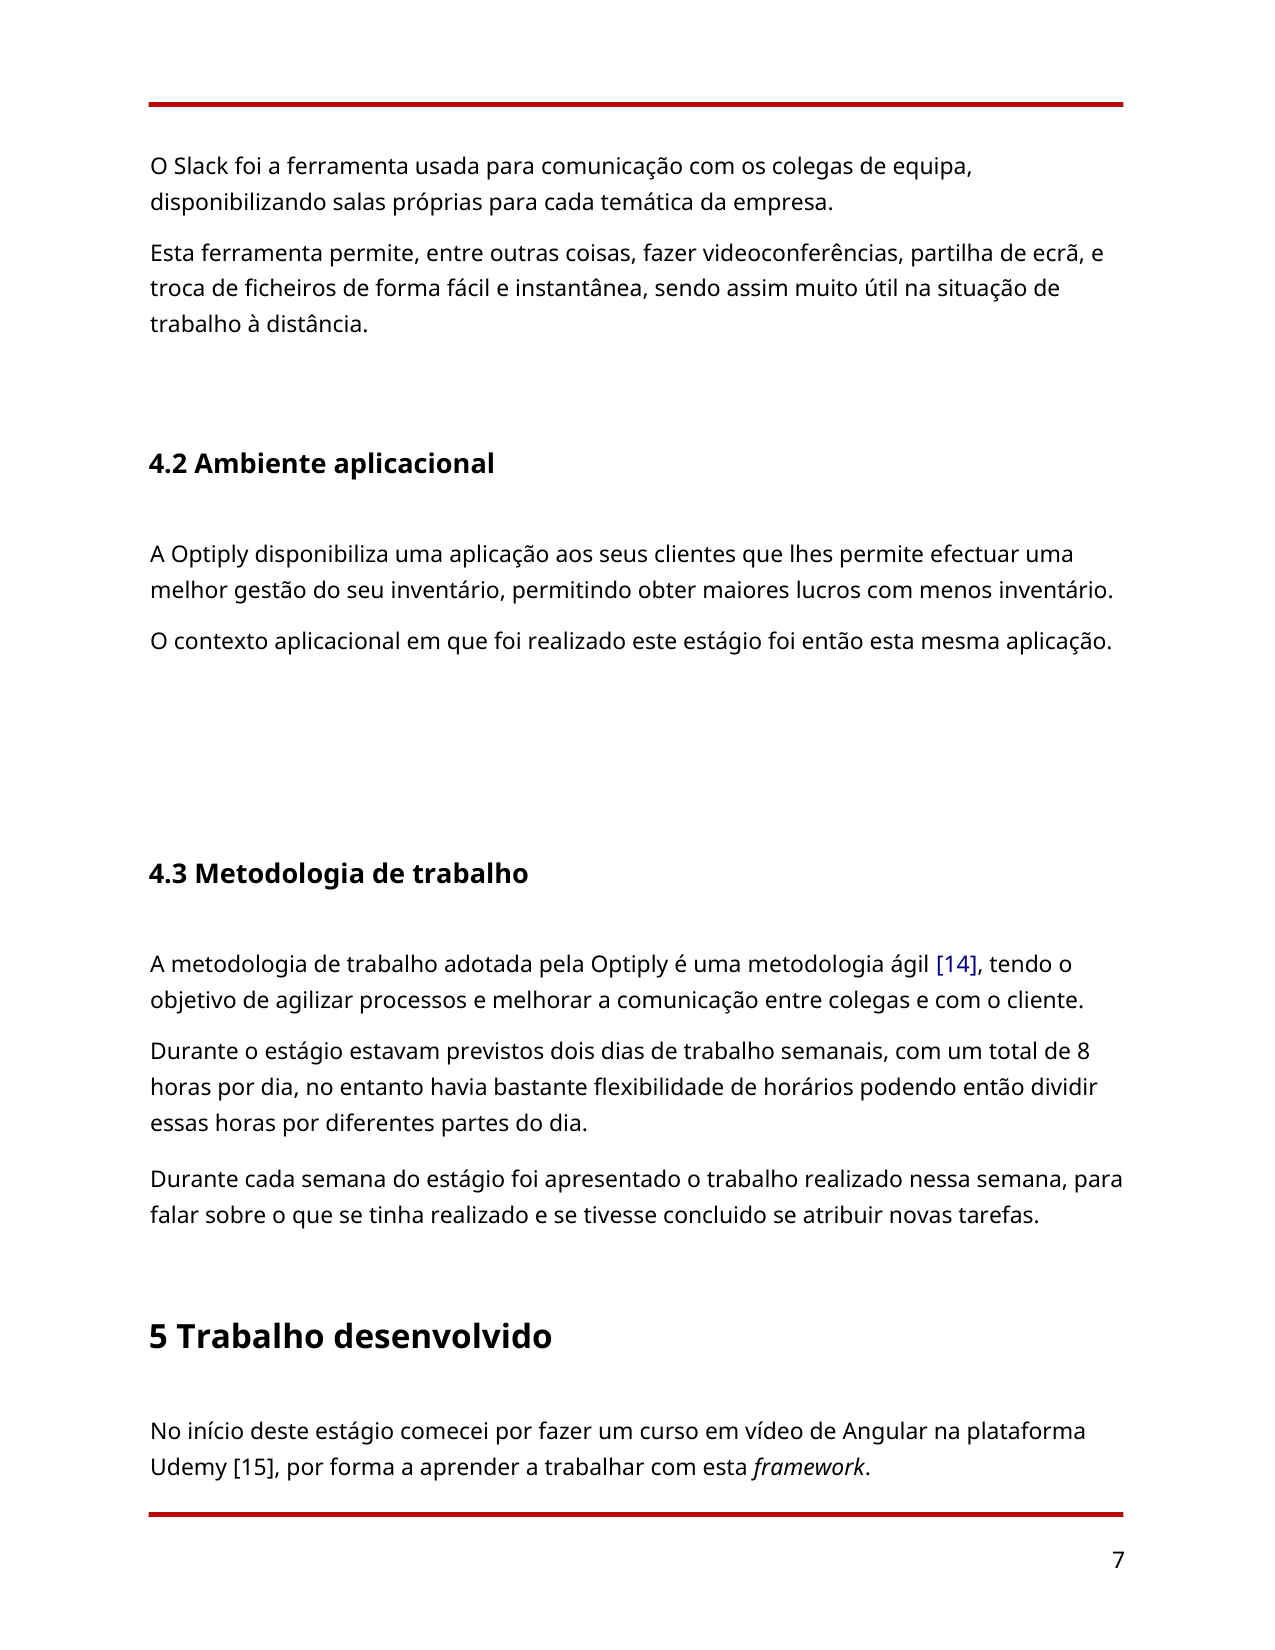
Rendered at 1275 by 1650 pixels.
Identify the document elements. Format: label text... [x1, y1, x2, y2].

text No início deste estágio comecei por fazer um curso em vídeo de Angular na plataforma Udemy [15], por forma a aprender a trabalhar com esta framework. [150, 1415, 1125, 1482]
subtitle 4.3 Metodologia de trabalho [148, 854, 939, 891]
text Durante cada semana do estágio foi apresentado o trabalho realizado nessa semana, para falar sobre o que se tinha realizado e se tivesse concluido se atribuir novas tarefas. [150, 1163, 1125, 1230]
text O contexto aplicacional em que foi realizado este estágio foi então esta mesma aplicação. [150, 625, 1125, 656]
subtitle 4.2 Ambiente aplicacional [148, 445, 939, 482]
text A Optiply disponibiliza uma aplicação aos seus clientes que lhes permite efectuar uma melhor gestão do seu inventário, permitindo obter maiores lucros com menos inventário. [150, 538, 1125, 606]
text Durante o estágio estavam previstos dois dias de trabalho semanais, com um total de 8 horas por dia, no entanto havia bastante flexibilidade de horários podendo então dividir essas horas por diferentes partes do dia. [150, 1034, 1125, 1138]
text Esta ferramenta permite, entre outras coisas, fazer videoconferências, partilha de ecrã, e troca de ficheiros de forma fácil e instantânea, sendo assim muito útil na situação de trabalho à distância. [150, 236, 1125, 339]
subtitle 5 Trabalho desenvolvido [148, 1313, 1125, 1358]
text A metodologia de trabalho adotada pela Optiply é uma metodologia ágil [14], tendo o objetivo de agilizar processos e melhorar a comunicação entre colegas e com o cliente. [150, 948, 1125, 1015]
picture [148, 1512, 1124, 1517]
picture [148, 102, 1124, 107]
text O Slack foi a ferramenta usada para comunicação com os colegas de equipa, disponibilizando salas próprias para cada temática da empresa. [150, 150, 1125, 217]
